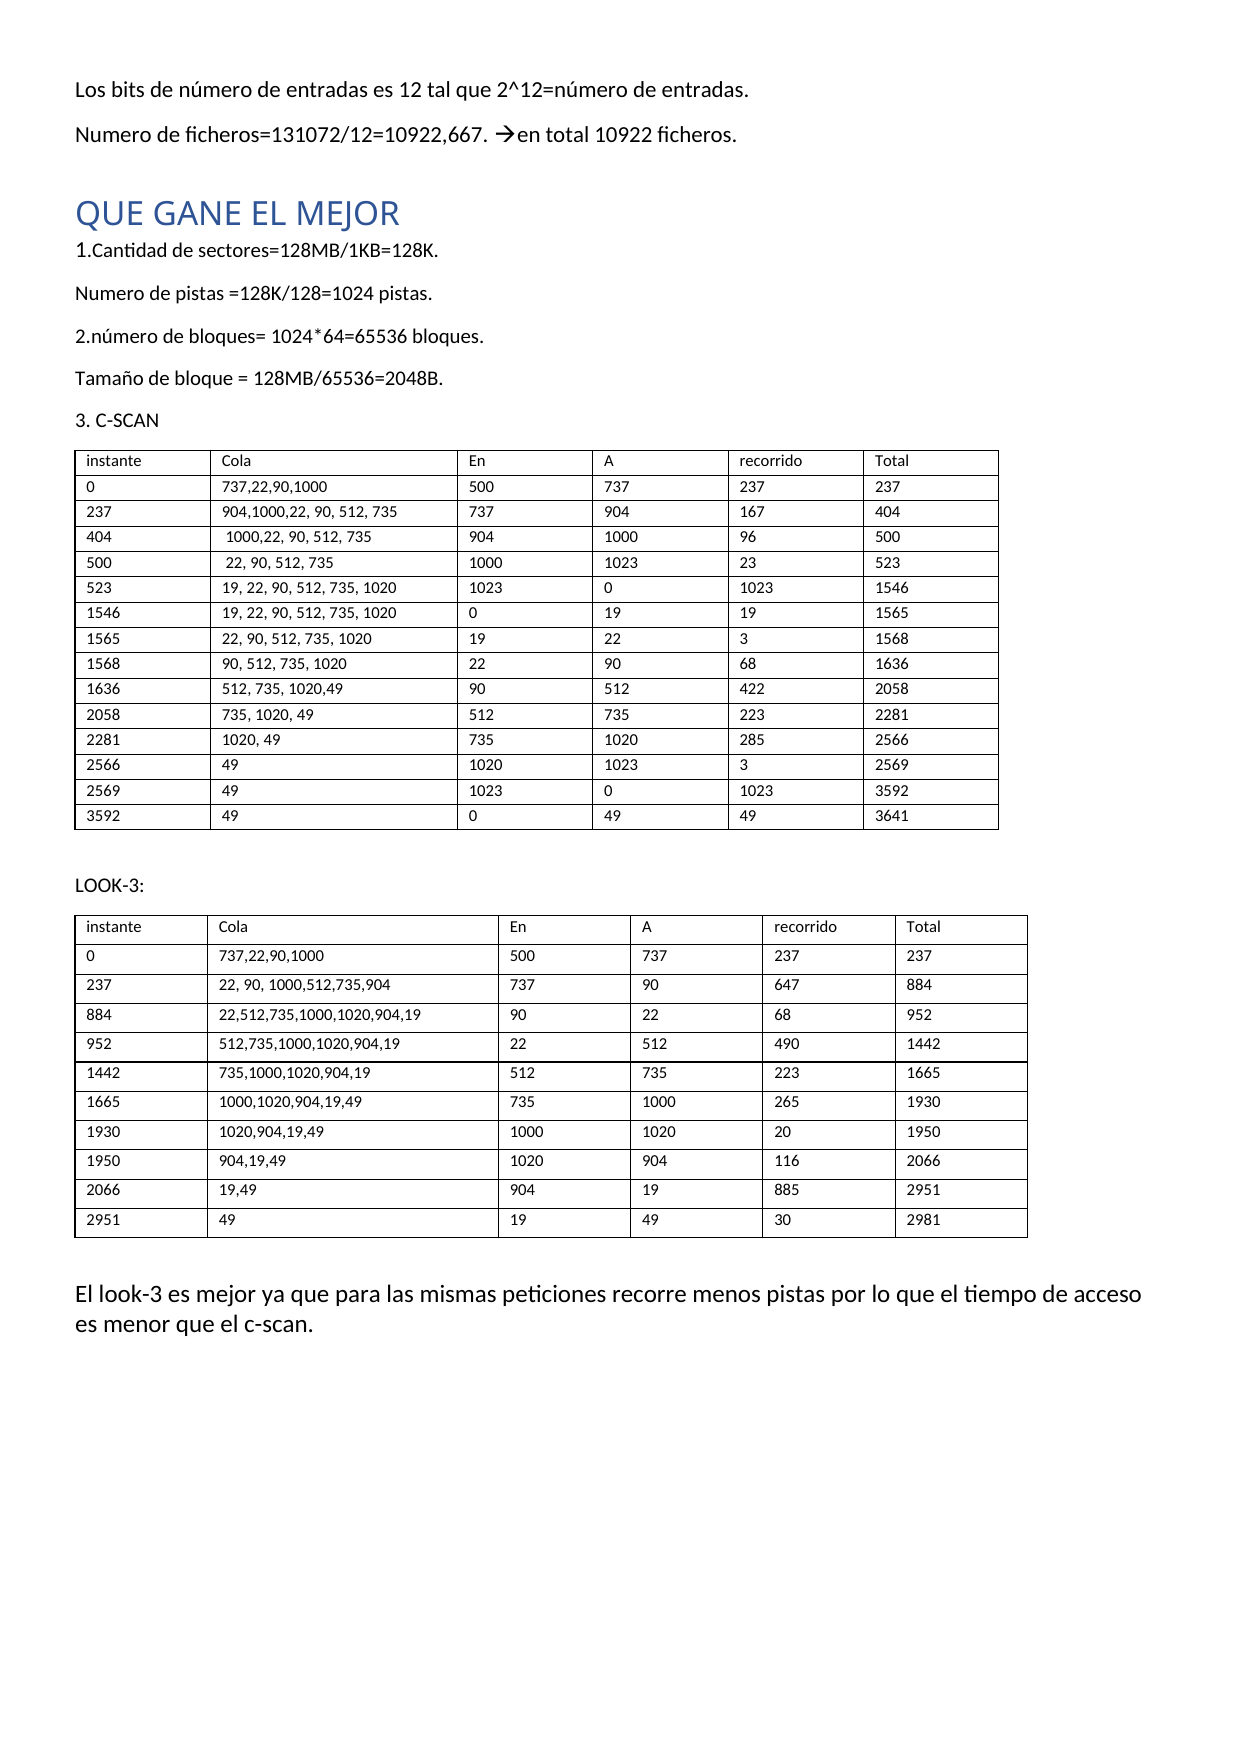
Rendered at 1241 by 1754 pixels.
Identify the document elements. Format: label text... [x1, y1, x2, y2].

table_cell 19, 22, 90, 512, 735, 1020 [211, 603, 457, 627]
table_cell 512,735,1000,1020,904,19 [208, 1033, 498, 1061]
text 1.Cantidad de sectores=128MB/1KB=128K. [75, 236, 1165, 264]
table_cell 3 [729, 628, 863, 652]
table_cell 96 [729, 527, 863, 551]
table_cell 735 [458, 729, 592, 753]
table_cell 68 [729, 653, 863, 677]
table_cell 1950 [896, 1121, 1027, 1149]
table_cell 19 [499, 1209, 630, 1237]
table_cell 19,49 [208, 1180, 498, 1208]
table_cell 167 [729, 501, 863, 526]
table_cell 1020,904,19,49 [208, 1121, 498, 1149]
table_cell 2566 [76, 755, 210, 779]
text 3. C-SCAN [75, 407, 1165, 433]
table_cell 647 [763, 975, 895, 1003]
table_cell 1000 [458, 552, 592, 576]
table_cell 68 [763, 1004, 895, 1032]
table_cell 237 [729, 476, 863, 500]
table_cell 523 [76, 577, 210, 602]
table_header A [593, 451, 728, 475]
table_cell 19 [593, 603, 728, 627]
table_cell 22 [458, 653, 592, 677]
table_cell 90 [499, 1004, 630, 1032]
table_cell 2066 [76, 1180, 207, 1208]
table_cell 904 [499, 1180, 630, 1208]
text Numero de ficheros=131072/12=10922,667. en total 10922 ficheros. [75, 120, 1165, 148]
table_cell 1023 [458, 577, 592, 602]
table_header recorrido [763, 916, 895, 944]
table_cell 2569 [76, 780, 210, 804]
table_cell 735 [499, 1092, 630, 1120]
table_cell 49 [631, 1209, 762, 1237]
table_cell 90, 512, 735, 1020 [211, 653, 457, 677]
table_cell 735,1000,1020,904,19 [208, 1063, 498, 1091]
table_cell 1665 [896, 1063, 1027, 1091]
table_header Total [864, 451, 998, 475]
table_cell 1636 [76, 679, 210, 703]
table_cell 1000 [631, 1092, 762, 1120]
table_cell 2066 [896, 1150, 1027, 1178]
table_cell 223 [763, 1063, 895, 1091]
table_cell 19 [729, 603, 863, 627]
table_cell 490 [763, 1033, 895, 1061]
table_cell 1020 [631, 1121, 762, 1149]
table_cell 735, 1020, 49 [211, 704, 457, 728]
table_cell 237 [76, 501, 210, 526]
table_cell 22, 90, 512, 735, 1020 [211, 628, 457, 652]
table_cell 285 [729, 729, 863, 753]
table_cell 735 [631, 1063, 762, 1091]
table_cell 2951 [896, 1180, 1027, 1208]
table_cell 0 [593, 780, 728, 804]
table_cell 3592 [864, 780, 998, 804]
table_cell 737,22,90,1000 [211, 476, 457, 500]
text 2.número de bloques= 1024*64=65536 bloques. [75, 323, 1165, 348]
table_cell 19, 22, 90, 512, 735, 1020 [211, 577, 457, 602]
table_cell 49 [593, 805, 728, 829]
table_cell 1023 [593, 755, 728, 779]
table_cell 0 [593, 577, 728, 602]
table_cell 20 [763, 1121, 895, 1149]
text Los bits de número de entradas es 12 tal que 2^12=número de entradas. [75, 75, 1165, 103]
table_cell 90 [593, 653, 728, 677]
table_cell 523 [864, 552, 998, 576]
table_header Total [896, 916, 1027, 944]
table_cell 90 [458, 679, 592, 703]
table_cell 3 [729, 755, 863, 779]
table_cell 265 [763, 1092, 895, 1120]
table_cell 737,22,90,1000 [208, 945, 498, 973]
table_cell 22, 90, 1000,512,735,904 [208, 975, 498, 1003]
table_cell 49 [729, 805, 863, 829]
table_cell 500 [499, 945, 630, 973]
table_cell 2981 [896, 1209, 1027, 1237]
table_cell 1020 [593, 729, 728, 753]
table_cell 1950 [76, 1150, 207, 1178]
table_header instante [76, 916, 207, 944]
table_cell 1930 [896, 1092, 1027, 1120]
table_cell 237 [76, 975, 207, 1003]
table_header instante [76, 451, 210, 475]
table_cell 90 [631, 975, 762, 1003]
table_cell 1000,1020,904,19,49 [208, 1092, 498, 1120]
table_cell 237 [763, 945, 895, 973]
table_cell 3592 [76, 805, 210, 829]
table_cell 512 [458, 704, 592, 728]
table_cell 22 [499, 1033, 630, 1061]
table_cell 1023 [593, 552, 728, 576]
table_cell 1546 [864, 577, 998, 602]
table_cell 1000 [499, 1121, 630, 1149]
table_cell 22 [631, 1004, 762, 1032]
table_cell 737 [499, 975, 630, 1003]
table_cell 1442 [76, 1063, 207, 1091]
table_header A [631, 916, 762, 944]
table_cell 884 [76, 1004, 207, 1032]
table_cell 1565 [76, 628, 210, 652]
table_cell 404 [864, 501, 998, 526]
text Tamaño de bloque = 128MB/65536=2048B. [75, 365, 1165, 391]
table_cell 0 [458, 603, 592, 627]
text Numero de pistas =128K/128=1024 pistas. [75, 281, 1165, 306]
table_cell 1565 [864, 603, 998, 627]
table_cell 223 [729, 704, 863, 728]
table_cell 1023 [458, 780, 592, 804]
table_cell 500 [76, 552, 210, 576]
table_cell 2566 [864, 729, 998, 753]
table_cell 0 [76, 945, 207, 973]
table_cell 1930 [76, 1121, 207, 1149]
table_cell 904 [593, 501, 728, 526]
table_cell 885 [763, 1180, 895, 1208]
table_cell 904 [458, 527, 592, 551]
table_cell 512 [631, 1033, 762, 1061]
table_cell 22 [593, 628, 728, 652]
table_cell 500 [458, 476, 592, 500]
table_cell 49 [208, 1209, 498, 1237]
table_cell 1568 [76, 653, 210, 677]
table_cell 1665 [76, 1092, 207, 1120]
table_cell 49 [211, 780, 457, 804]
table_cell 0 [458, 805, 592, 829]
table_cell 512 [593, 679, 728, 703]
table_cell 737 [458, 501, 592, 526]
table_cell 22, 90, 512, 735 [211, 552, 457, 576]
table_cell 1020 [499, 1150, 630, 1178]
table_header Cola [211, 451, 457, 475]
table_cell 2058 [864, 679, 998, 703]
table_cell 500 [864, 527, 998, 551]
table_cell 1546 [76, 603, 210, 627]
table_cell 3641 [864, 805, 998, 829]
subtitle QUE GANE EL MEJOR [75, 190, 1165, 235]
table_cell 49 [211, 755, 457, 779]
table_cell 952 [76, 1033, 207, 1061]
table_cell 904,1000,22, 90, 512, 735 [211, 501, 457, 526]
table_cell 22,512,735,1000,1020,904,19 [208, 1004, 498, 1032]
text LOOK-3: [75, 873, 1165, 898]
table_cell 1568 [864, 628, 998, 652]
table_cell 2951 [76, 1209, 207, 1237]
table_cell 904 [631, 1150, 762, 1178]
table_cell 2281 [76, 729, 210, 753]
table_cell 2281 [864, 704, 998, 728]
table_cell 404 [76, 527, 210, 551]
table_cell 49 [211, 805, 457, 829]
table_cell 884 [896, 975, 1027, 1003]
table_cell 952 [896, 1004, 1027, 1032]
table_cell 116 [763, 1150, 895, 1178]
table_cell 2058 [76, 704, 210, 728]
table_cell 23 [729, 552, 863, 576]
table_cell 2569 [864, 755, 998, 779]
text El look-3 es mejor ya que para las mismas peticiones recorre menos pistas por lo que el tiempo de acceso es menor que el c-scan. [75, 1278, 1165, 1339]
table_cell 735 [593, 704, 728, 728]
table_cell 1020 [458, 755, 592, 779]
table_header recorrido [729, 451, 863, 475]
table_cell 1000 [593, 527, 728, 551]
table_cell 237 [864, 476, 998, 500]
table_cell 1442 [896, 1033, 1027, 1061]
table_cell 737 [631, 945, 762, 973]
table_cell 19 [631, 1180, 762, 1208]
table_cell 1636 [864, 653, 998, 677]
table_header Cola [208, 916, 498, 944]
table_cell 737 [593, 476, 728, 500]
table_cell 1023 [729, 780, 863, 804]
table_cell 512 [499, 1063, 630, 1091]
table_cell 30 [763, 1209, 895, 1237]
table_cell 1020, 49 [211, 729, 457, 753]
table_cell 904,19,49 [208, 1150, 498, 1178]
table_cell 19 [458, 628, 592, 652]
table_header En [499, 916, 630, 944]
table_cell 512, 735, 1020,49 [211, 679, 457, 703]
table_header En [458, 451, 592, 475]
table_cell 237 [896, 945, 1027, 973]
table_cell 422 [729, 679, 863, 703]
table_cell 0 [76, 476, 210, 500]
table_cell 1000,22, 90, 512, 735 [211, 527, 457, 551]
table_cell 1023 [729, 577, 863, 602]
